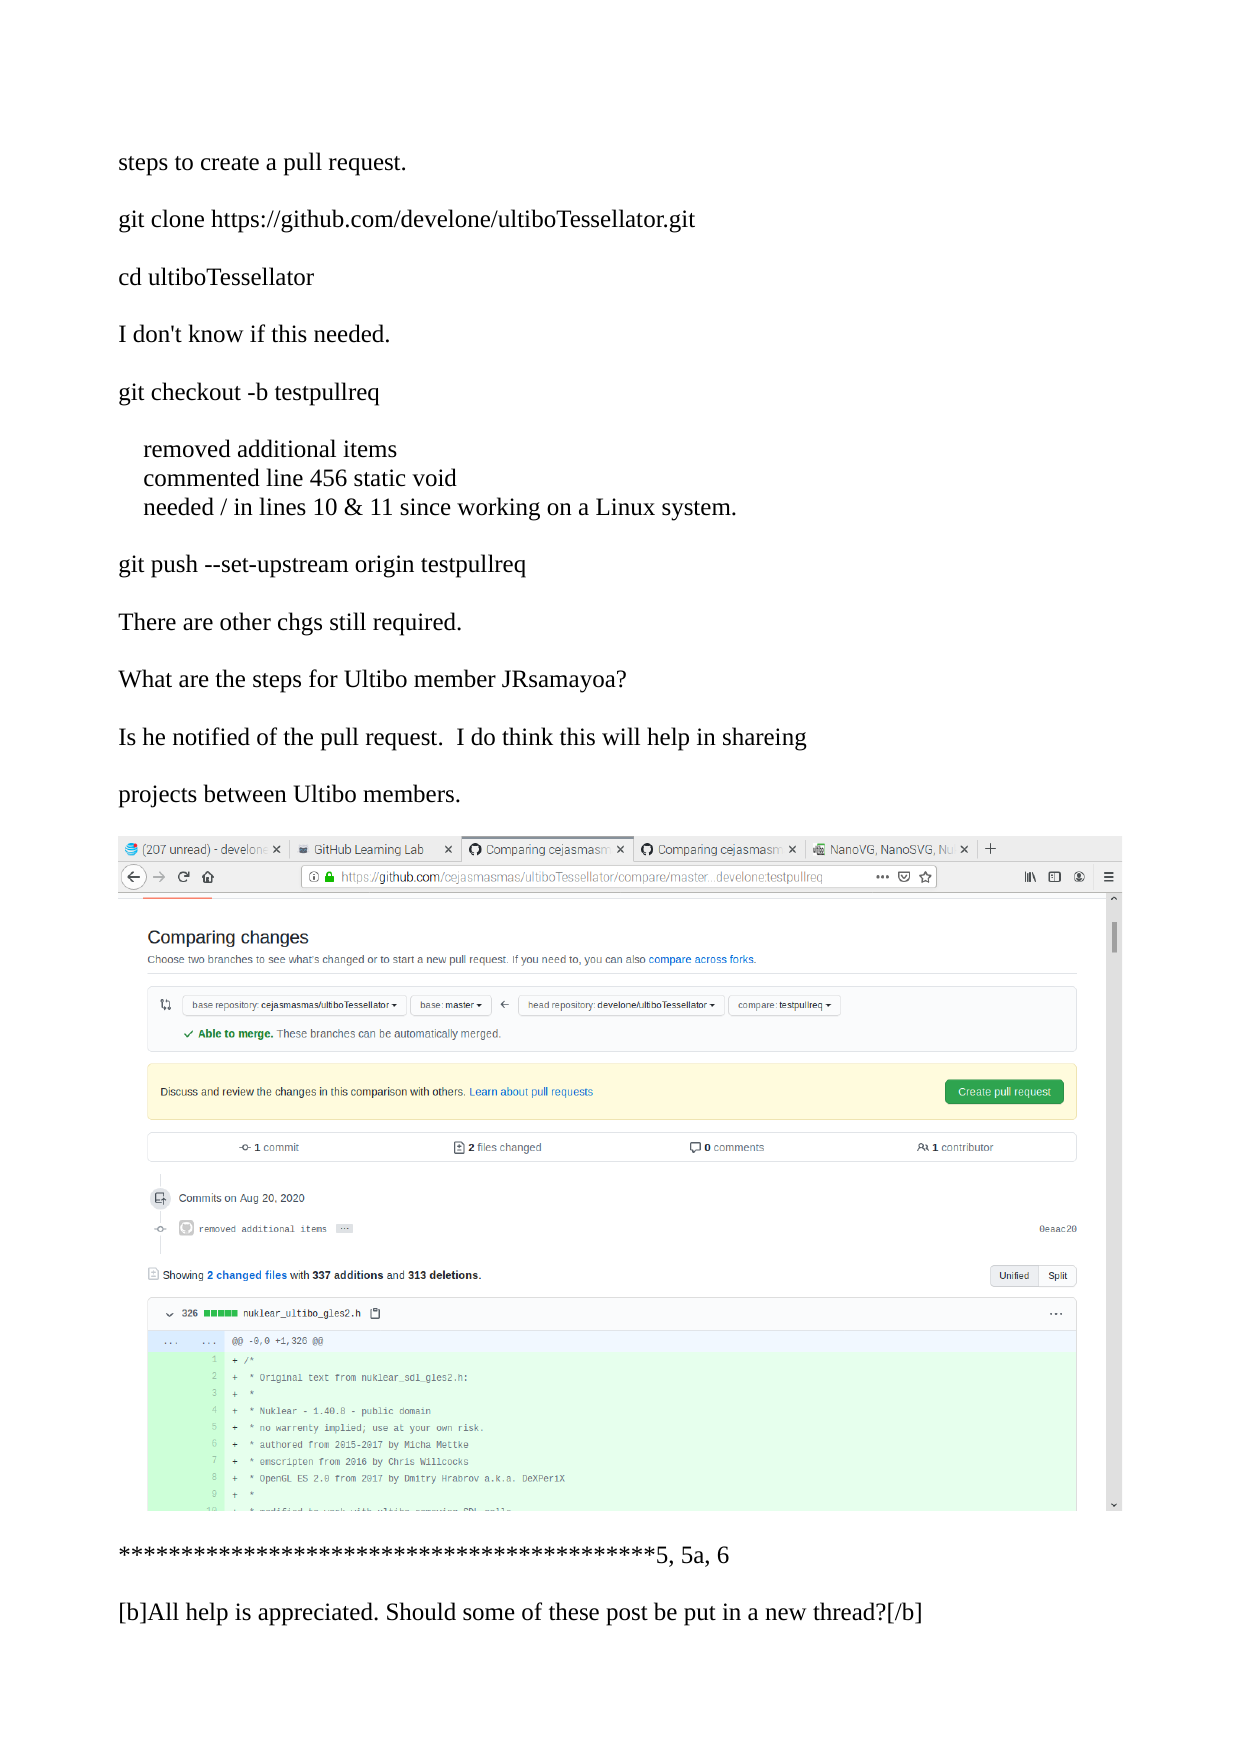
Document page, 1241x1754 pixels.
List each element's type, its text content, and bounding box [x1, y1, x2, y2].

text git clone https://github.com/develone/ultiboTessellator.git [118, 204, 1122, 233]
text What are the steps for Ultibo member JRsamayoa? [118, 664, 1122, 693]
text projects between Ultibo members. [118, 779, 1122, 808]
text git push --set-upstream origin testpullreq [118, 549, 1122, 578]
text removed additional items [118, 434, 1122, 463]
text I don't know if this needed. [118, 319, 1122, 348]
text steps to create a pull request. [118, 147, 1122, 176]
text commented line 456 static void [118, 463, 1122, 492]
text *******************************************5, 5a, 6 [118, 1540, 1122, 1568]
text git checkout -b testpullreq [118, 377, 1122, 406]
text Is he notified of the pull request. I do think this will help in shareing [118, 722, 1122, 751]
text There are other chgs still required. [118, 607, 1122, 636]
text cd ultiboTessellator [118, 262, 1122, 291]
text needed / in lines 10 & 11 since working on a Linux system. [118, 492, 1122, 521]
picture [118, 836, 1123, 1511]
text [b]All help is appreciated. Should some of these post be put in a new thread?[/b] [118, 1597, 1122, 1626]
